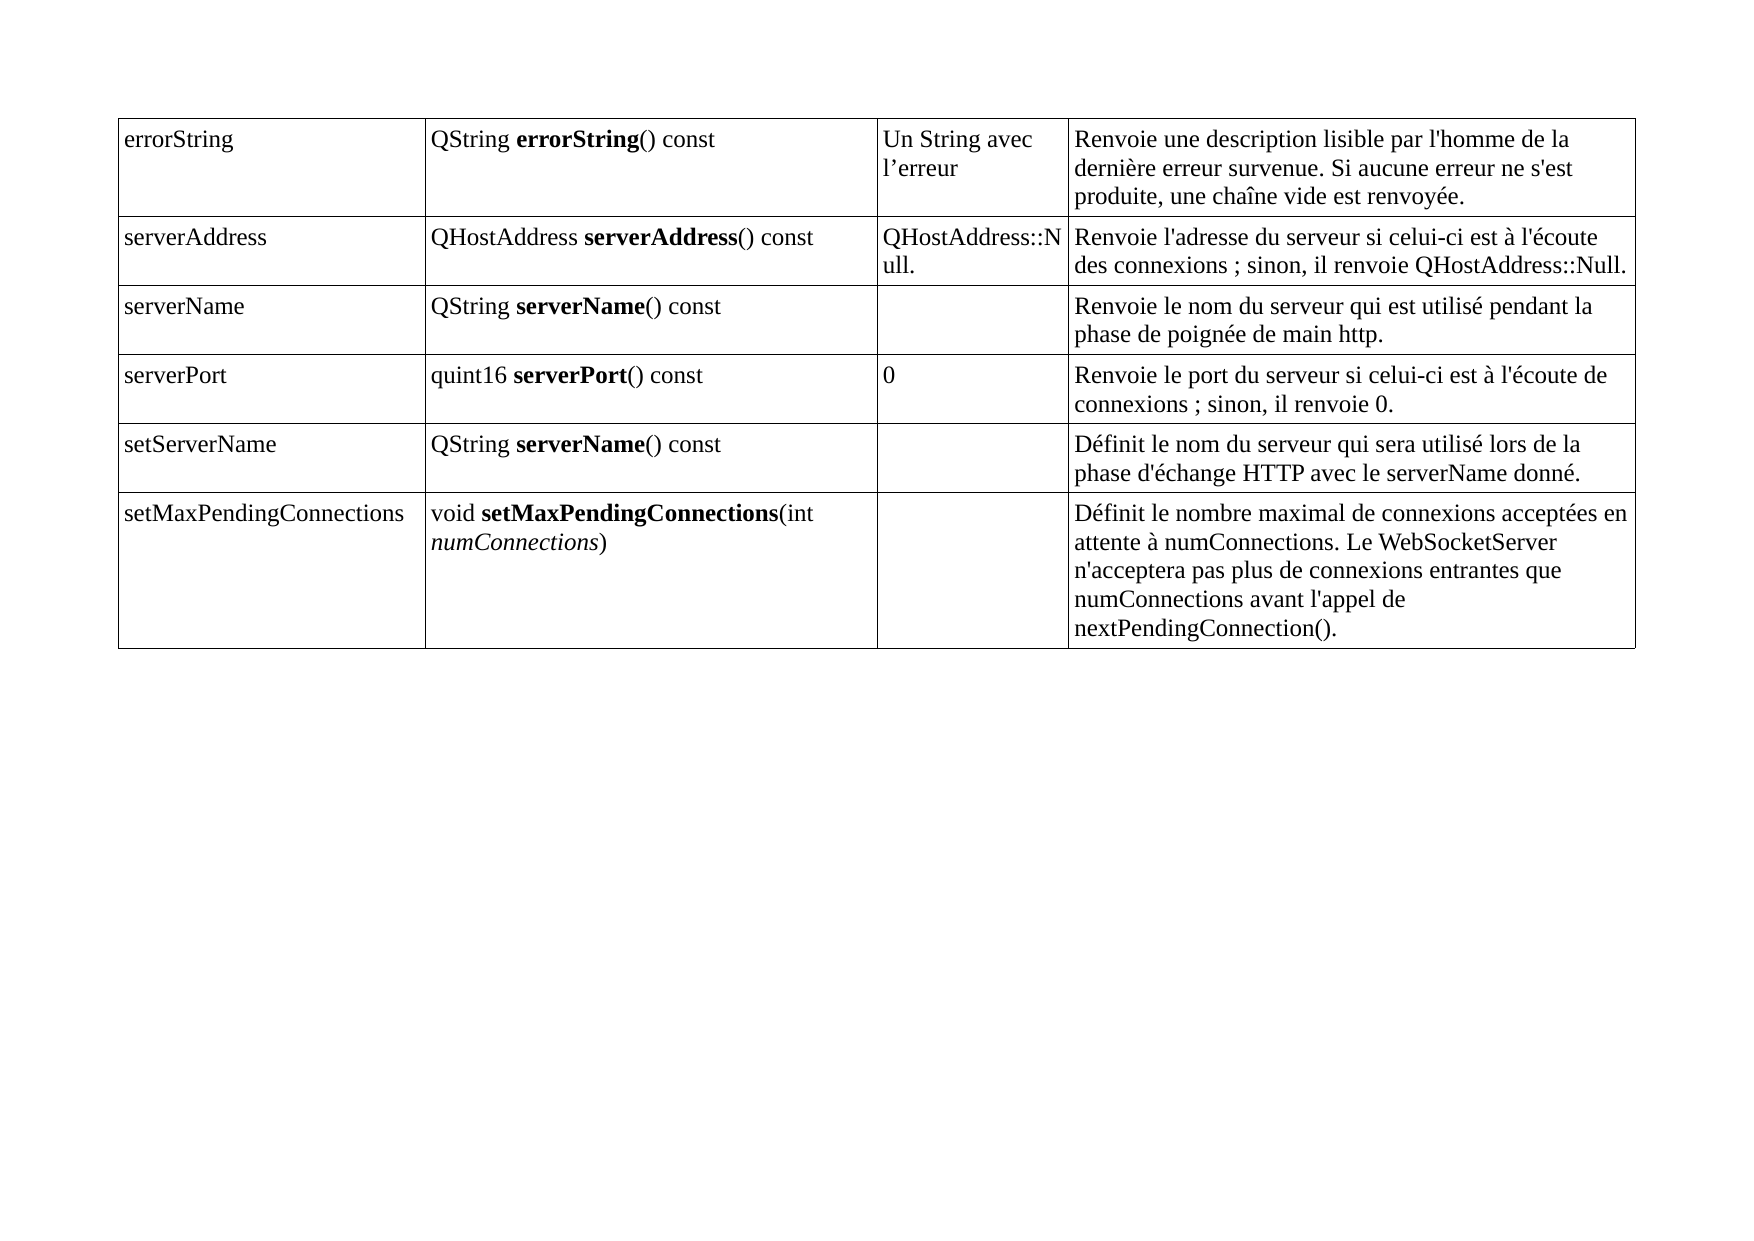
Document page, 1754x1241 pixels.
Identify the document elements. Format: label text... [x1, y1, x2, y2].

table_cell [878, 493, 1068, 647]
table_cell errorString [119, 119, 425, 216]
table_cell quint16 serverPort() const [426, 355, 877, 423]
table_cell QString serverName() const [426, 286, 877, 354]
table_cell void setMaxPendingConnections(int numConnections) [426, 493, 877, 647]
table_cell Un String avec l’erreur [878, 119, 1068, 216]
table_cell Renvoie le nom du serveur qui est utilisé pendant la phase de poignée de main http. [1069, 286, 1635, 354]
table_cell 0 [878, 355, 1068, 423]
table_cell QHostAddress::Null. [878, 217, 1068, 285]
table_cell setServerName [119, 424, 425, 492]
table_cell setMaxPendingConnections [119, 493, 425, 647]
table_cell QString serverName() const [426, 424, 877, 492]
table_cell Définit le nombre maximal de connexions acceptées en attente à numConnections. Le WebSocketServer n'acceptera pas plus de connexions entrantes que numConnections avant l'appel de nextPendingConnection(). [1069, 493, 1635, 647]
table_cell QString errorString() const [426, 119, 877, 216]
table_cell serverName [119, 286, 425, 354]
table_cell [878, 286, 1068, 354]
table_cell serverPort [119, 355, 425, 423]
table_cell Renvoie une description lisible par l'homme de la dernière erreur survenue. Si aucune erreur ne s'est produite, une chaîne vide est renvoyée. [1069, 119, 1635, 216]
table_cell [878, 424, 1068, 492]
table_cell Définit le nom du serveur qui sera utilisé lors de la phase d'échange HTTP avec le serverName donné. [1069, 424, 1635, 492]
table_cell serverAddress [119, 217, 425, 285]
table_cell Renvoie l'adresse du serveur si celui-ci est à l'écoute des connexions ; sinon, il renvoie QHostAddress::Null. [1069, 217, 1635, 285]
table_cell QHostAddress serverAddress() const [426, 217, 877, 285]
table_cell Renvoie le port du serveur si celui-ci est à l'écoute de connexions ; sinon, il renvoie 0. [1069, 355, 1635, 423]
